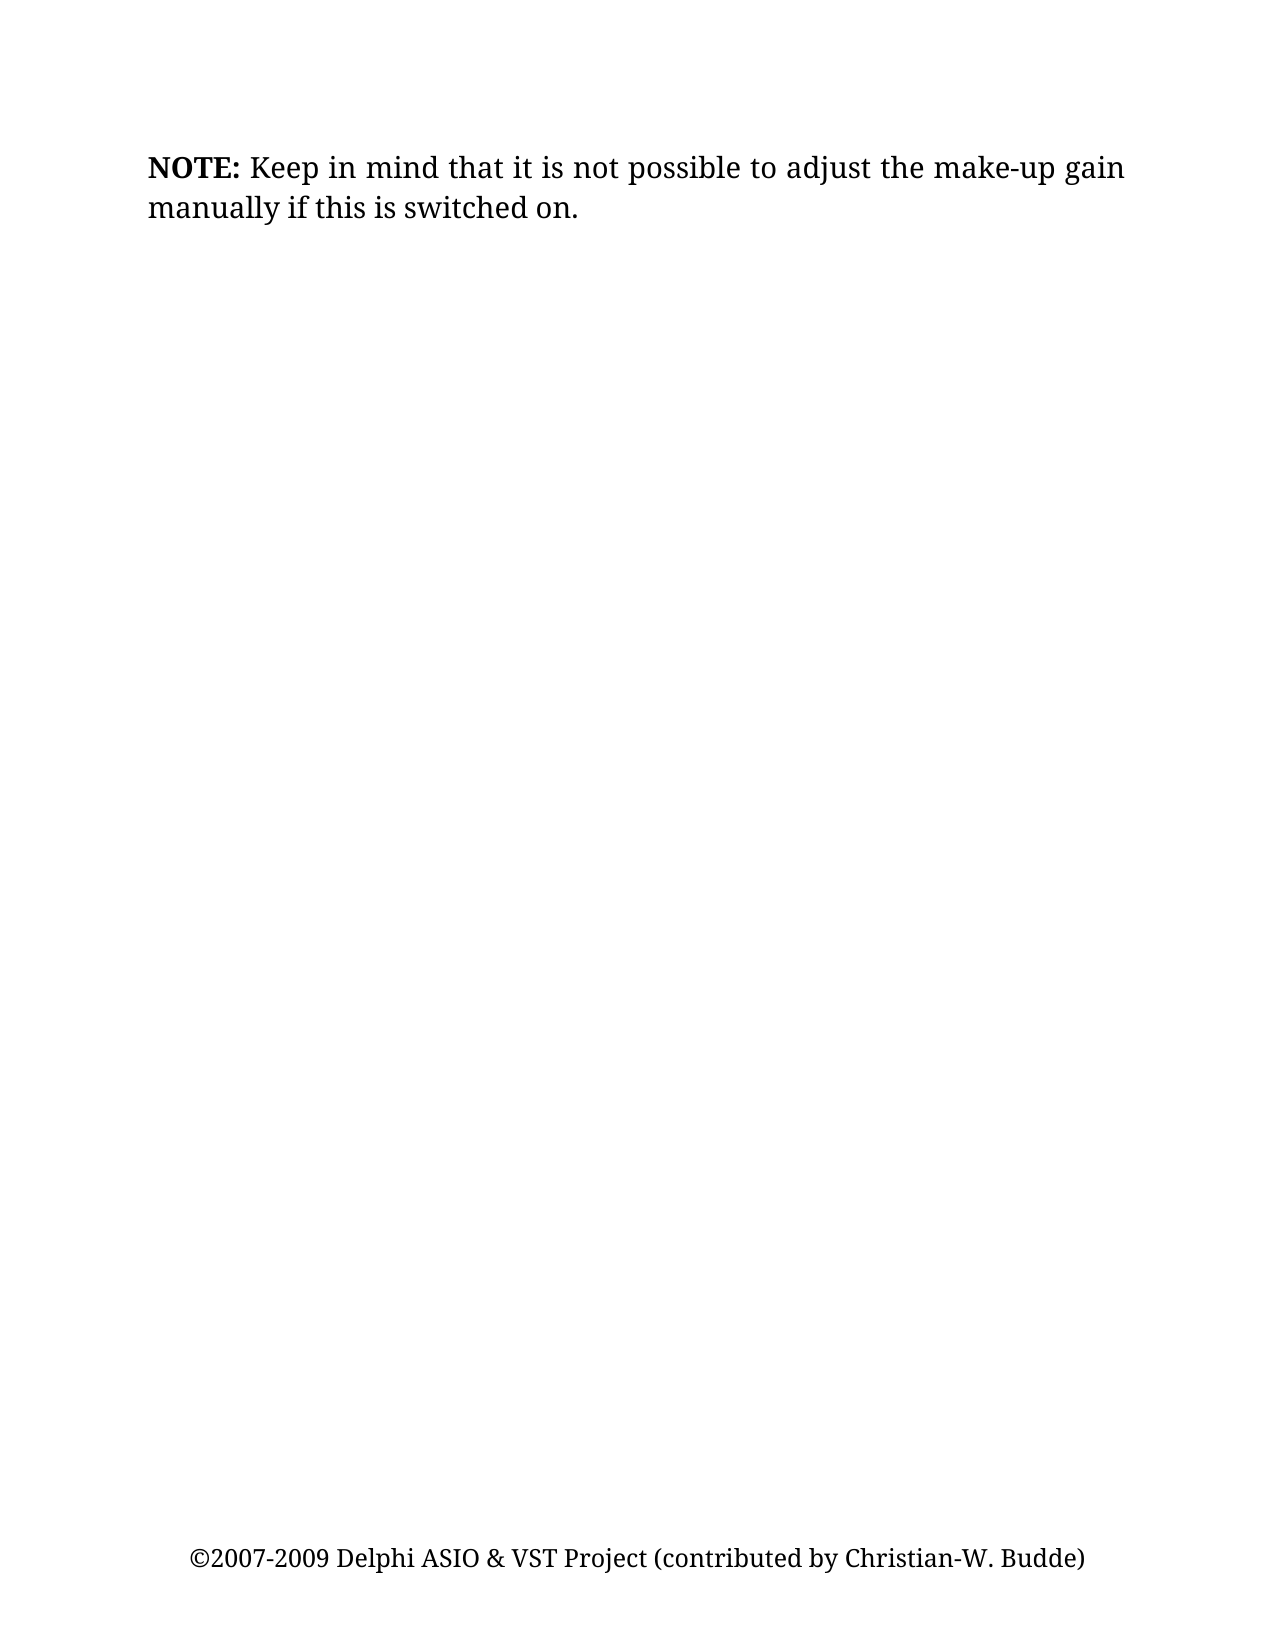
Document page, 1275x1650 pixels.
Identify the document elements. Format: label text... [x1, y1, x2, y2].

text NOTE: Keep in mind that it is not possible to adjust the make-up gain manually if this is switched on. [148, 148, 1127, 227]
